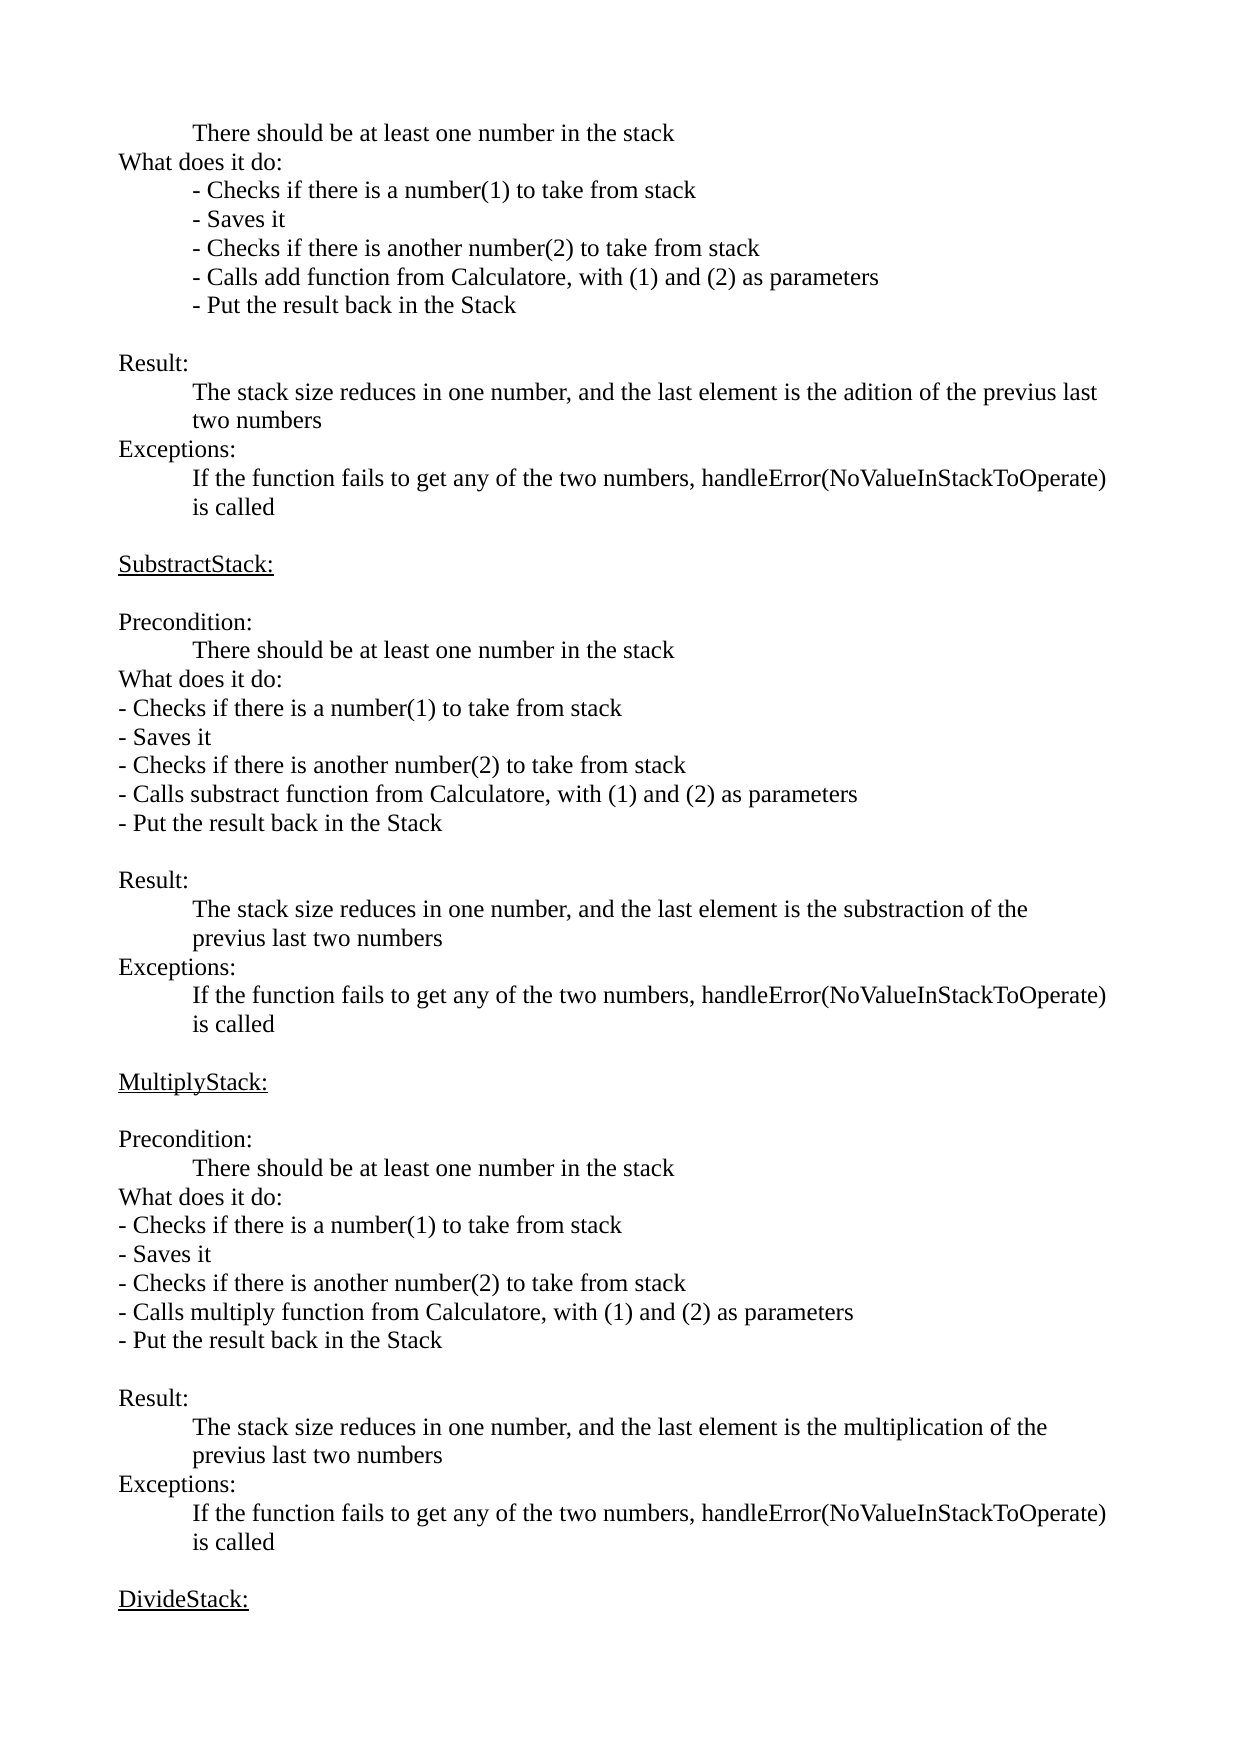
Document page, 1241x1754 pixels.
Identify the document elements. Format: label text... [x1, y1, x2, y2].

text - Checks if there is a number(1) to take from stack [118, 693, 1122, 722]
text Exceptions: [118, 1469, 1122, 1498]
text There should be at least one number in the stack [118, 118, 1122, 147]
text - Checks if there is another number(2) to take from stack [118, 233, 1122, 262]
text - Saves it [118, 204, 1122, 233]
text - Saves it [118, 1239, 1122, 1268]
text If the function fails to get any of the two numbers, handleError(NoValueInStackToOperate) is called [118, 1498, 1122, 1556]
text Precondition: [118, 607, 1122, 636]
text If the function fails to get any of the two numbers, handleError(NoValueInStackToOperate) is called [118, 463, 1122, 521]
text What does it do: [118, 147, 1122, 176]
text - Put the result back in the Stack [118, 1326, 1122, 1354]
text MultiplyStack: [118, 1067, 1122, 1096]
text There should be at least one number in the stack [118, 636, 1122, 664]
text What does it do: [118, 1182, 1122, 1211]
text - Checks if there is a number(1) to take from stack [118, 1211, 1122, 1239]
text Exceptions: [118, 952, 1122, 981]
text Exceptions: [118, 434, 1122, 463]
text - Saves it [118, 722, 1122, 751]
text - Checks if there is a number(1) to take from stack [118, 176, 1122, 204]
text There should be at least one number in the stack [118, 1153, 1122, 1182]
text - Calls multiply function from Calculatore, with (1) and (2) as parameters [118, 1297, 1122, 1326]
text - Checks if there is another number(2) to take from stack [118, 751, 1122, 779]
text The stack size reduces in one number, and the last element is the multiplication of the previus last two numbers [118, 1412, 1122, 1469]
text What does it do: [118, 664, 1122, 693]
text - Put the result back in the Stack [118, 291, 1122, 319]
text Result: [118, 1383, 1122, 1412]
text If the function fails to get any of the two numbers, handleError(NoValueInStackToOperate) is called [118, 981, 1122, 1038]
text DivideStack: [118, 1584, 1122, 1613]
text - Calls add function from Calculatore, with (1) and (2) as parameters [118, 262, 1122, 291]
text Precondition: [118, 1124, 1122, 1153]
text Result: [118, 348, 1122, 377]
text - Checks if there is another number(2) to take from stack [118, 1268, 1122, 1297]
text - Put the result back in the Stack [118, 808, 1122, 837]
text The stack size reduces in one number, and the last element is the substraction of the previus last two numbers [118, 894, 1122, 952]
text - Calls substract function from Calculatore, with (1) and (2) as parameters [118, 779, 1122, 808]
text The stack size reduces in one number, and the last element is the adition of the previus last two numbers [118, 377, 1122, 434]
text Result: [118, 866, 1122, 894]
text SubstractStack: [118, 549, 1122, 578]
